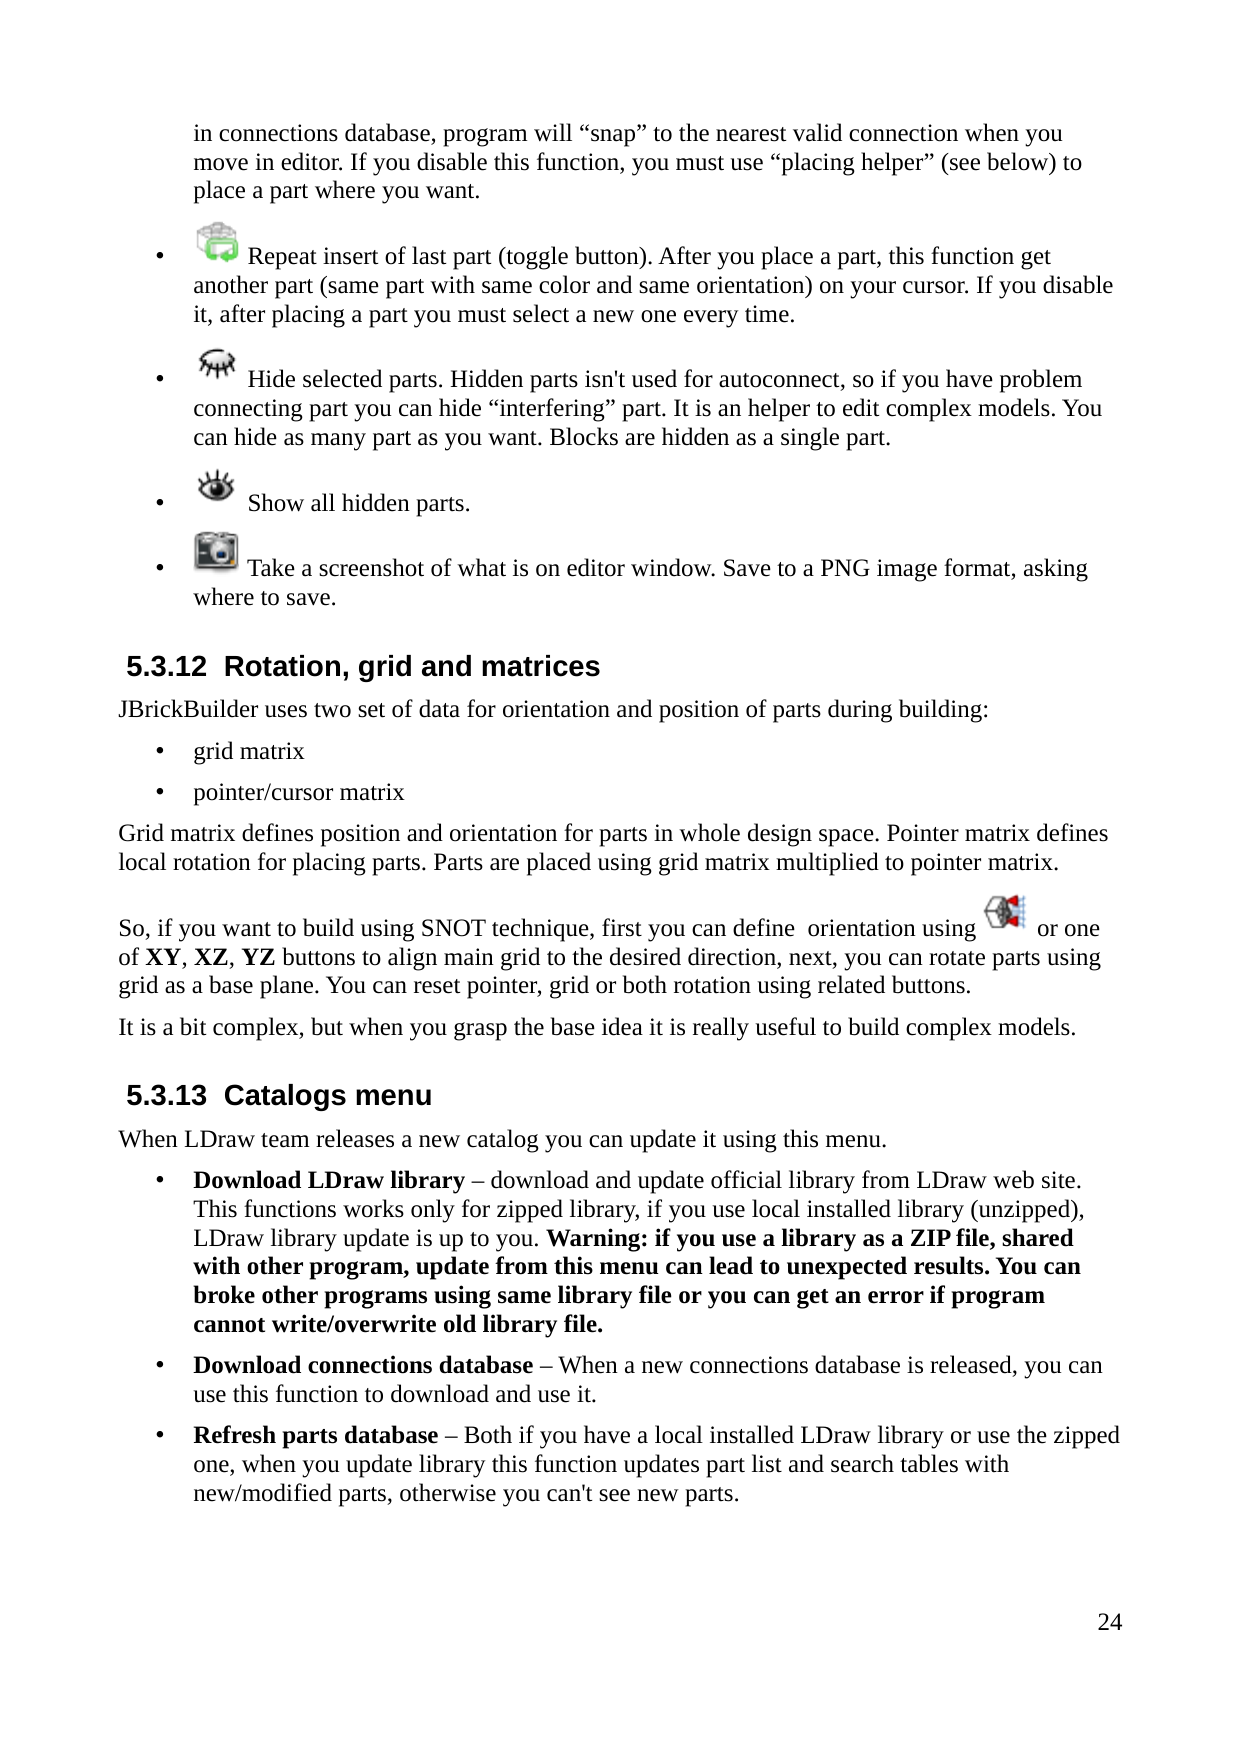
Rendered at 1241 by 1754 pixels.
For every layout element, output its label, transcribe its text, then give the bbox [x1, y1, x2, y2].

list Download LDraw library – download and update official library from LDraw web site. This functions works only for zipped library, if you use local installed library (unzipped), LDraw library update is up to you. Warning: if you use a library as a ZIP file, shared with other program, update from this menu can lead to unexpected results. You can broke other programs using same library file or you can get an error if program cannot write/overwrite old library file. [156, 1165, 1122, 1338]
list Refresh parts database – Both if you have a local installed LDraw library or use the zipped one, when you update library this function updates part list and search tables with new/modified parts, otherwise you can't see new parts. [156, 1420, 1122, 1506]
subtitle Catalogs menu [118, 1078, 1122, 1111]
list Hide selected parts. Hidden parts isn't used for autoconnect, so if you have problem connecting part you can hide “interfering” part. It is an helper to edit complex models. You can hide as many part as you want. Blocks are hidden as a single part. [156, 340, 1122, 451]
picture [193, 340, 241, 388]
picture [193, 216, 241, 265]
picture [193, 529, 241, 577]
list Show all hidden parts. [156, 463, 1122, 517]
list grid matrix [156, 736, 1122, 764]
text When LDraw team releases a new catalog you can update it using this menu. [118, 1124, 1122, 1153]
picture [982, 888, 1031, 937]
list pointer/cursor matrix [156, 777, 1122, 806]
list Repeat insert of last part (toggle button). After you place a part, this function get another part (same part with same color and same orientation) on your cursor. If you disable it, after placing a part you must select a new one every time. [156, 217, 1122, 328]
list Download connections database – When a new connections database is released, you can use this function to download and use it. [156, 1350, 1122, 1408]
list Take a screenshot of what is on editor window. Save to a PNG image format, asking where to save. [156, 529, 1122, 611]
subtitle Rotation, grid and matrices [118, 648, 1122, 682]
text So, if you want to build using SNOT technique, first you can define orientation using or one of XY, XZ, YZ buttons to align main grid to the desired direction, next, you can rotate parts using grid as a base plane. You can reset pointer, grid or both rotation using related buttons. [118, 888, 1122, 999]
text It is a bit complex, but when you grasp the base idea it is really useful to build complex models. [118, 1012, 1122, 1040]
list in connections database, program will “snap” to the nearest valid connection when you move in editor. If you disable this function, you must use “placing helper” (see below) to place a part where you want. [156, 118, 1122, 204]
text Grid matrix defines position and orientation for parts in whole design space. Pointer matrix defines local rotation for placing parts. Parts are placed using grid matrix multiplied to pointer matrix. [118, 818, 1122, 876]
picture [193, 463, 241, 512]
text JBrickBuilder uses two set of data for orientation and position of parts during building: [118, 694, 1122, 723]
